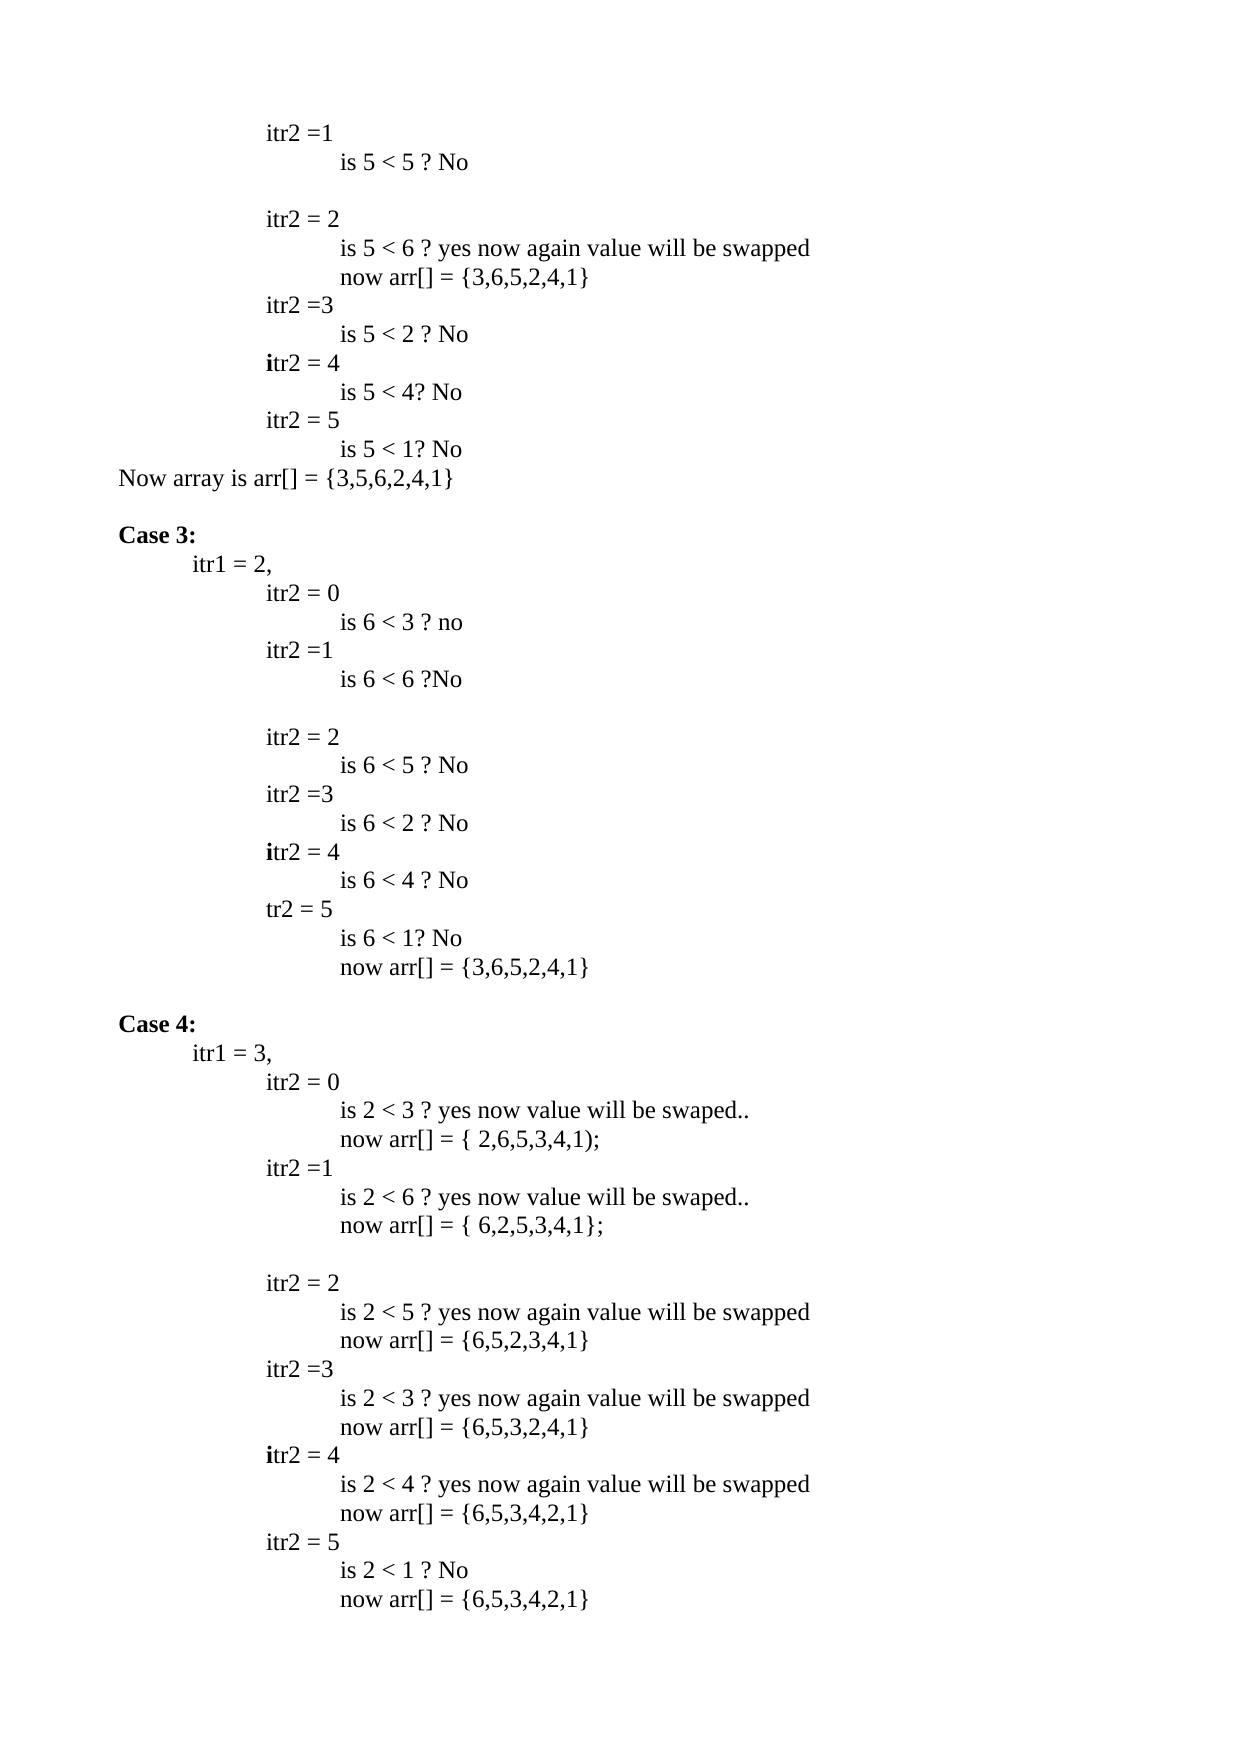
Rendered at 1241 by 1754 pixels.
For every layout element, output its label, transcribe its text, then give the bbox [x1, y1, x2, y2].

text now arr[] = {6,5,2,3,4,1} [118, 1326, 1122, 1354]
text now arr[] = {6,5,3,4,2,1} [118, 1584, 1122, 1613]
text itr1 = 2, [118, 549, 1122, 578]
text is 2 < 3 ? yes now value will be swaped.. [118, 1096, 1122, 1124]
text itr1 = 3, [118, 1038, 1122, 1067]
text itr2 = 2 [118, 722, 1122, 751]
text is 2 < 6 ? yes now value will be swaped.. [118, 1182, 1122, 1211]
text now arr[] = {6,5,3,4,2,1} [118, 1498, 1122, 1527]
text is 2 < 3 ? yes now again value will be swapped [118, 1383, 1122, 1412]
text is 5 < 5 ? No [118, 147, 1122, 176]
text now arr[] = {3,6,5,2,4,1} [118, 262, 1122, 291]
text is 2 < 4 ? yes now again value will be swapped [118, 1469, 1122, 1498]
text itr2 = 4 [118, 1441, 1122, 1469]
text is 2 < 5 ? yes now again value will be swapped [118, 1297, 1122, 1326]
text now arr[] = {3,6,5,2,4,1} [118, 952, 1122, 981]
text itr2 = 0 [118, 1067, 1122, 1096]
text itr2 =3 [118, 779, 1122, 808]
text itr2 =1 [118, 1153, 1122, 1182]
text itr2 =1 [118, 636, 1122, 664]
text is 6 < 2 ? No [118, 808, 1122, 837]
text is 5 < 6 ? yes now again value will be swapped [118, 233, 1122, 262]
text is 6 < 3 ? no [118, 607, 1122, 636]
text itr2 =3 [118, 1354, 1122, 1383]
text is 6 < 5 ? No [118, 751, 1122, 779]
text now arr[] = {6,5,3,2,4,1} [118, 1412, 1122, 1441]
text itr2 = 0 [118, 578, 1122, 607]
text tr2 = 5 [118, 894, 1122, 923]
text itr2 =3 [118, 291, 1122, 319]
text itr2 = 2 [118, 1268, 1122, 1297]
text is 6 < 4 ? No [118, 866, 1122, 894]
text is 5 < 2 ? No [118, 319, 1122, 348]
text now arr[] = { 6,2,5,3,4,1}; [118, 1211, 1122, 1239]
text itr2 = 5 [118, 1527, 1122, 1556]
text itr2 = 4 [118, 348, 1122, 377]
text itr2 = 2 [118, 204, 1122, 233]
text is 6 < 6 ?No [118, 664, 1122, 693]
text is 2 < 1 ? No [118, 1556, 1122, 1584]
text Case 3: [118, 521, 1122, 549]
text itr2 = 5 [118, 406, 1122, 434]
text Case 4: [118, 1009, 1122, 1038]
text itr2 =1 [118, 118, 1122, 147]
text is 5 < 4? No [118, 377, 1122, 406]
text itr2 = 4 [118, 837, 1122, 866]
text now arr[] = { 2,6,5,3,4,1); [118, 1124, 1122, 1153]
text is 5 < 1? No [118, 434, 1122, 463]
text Now array is arr[] = {3,5,6,2,4,1} [118, 463, 1122, 492]
text is 6 < 1? No [118, 923, 1122, 952]
